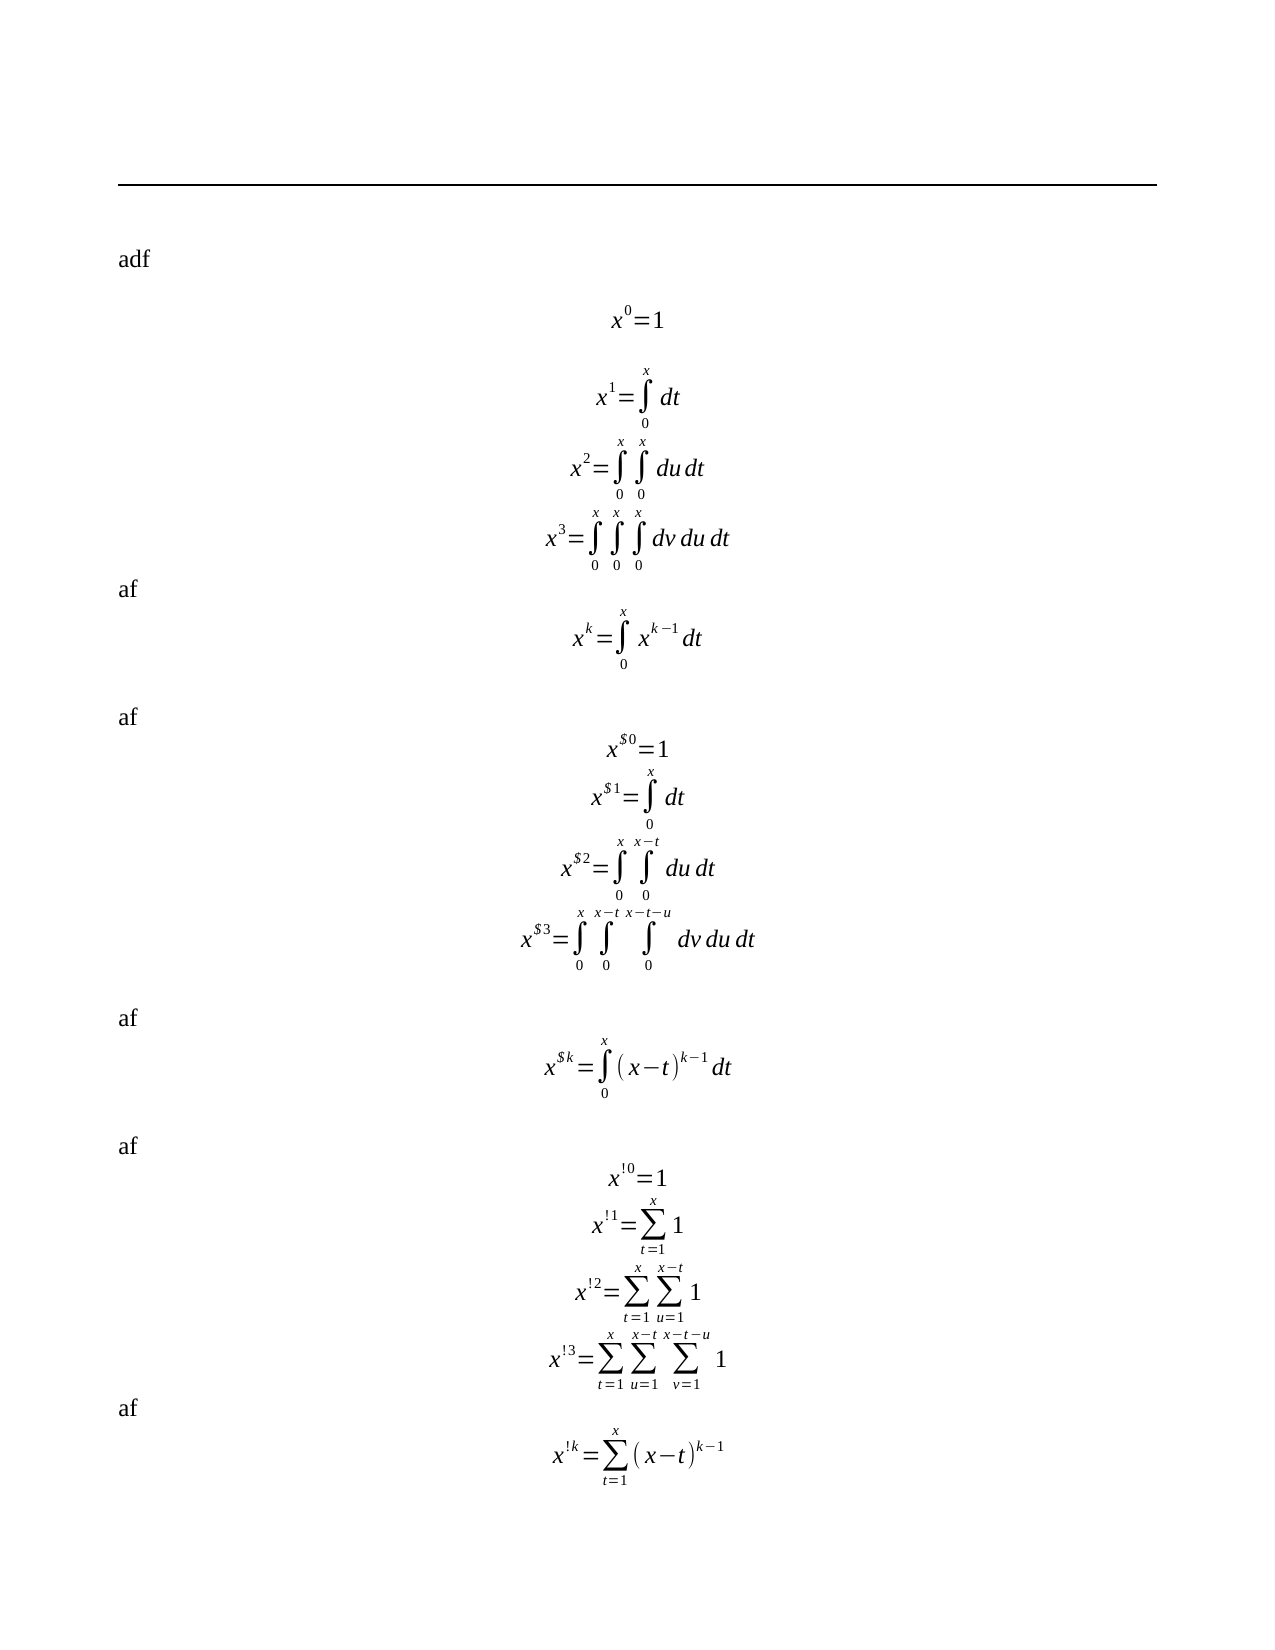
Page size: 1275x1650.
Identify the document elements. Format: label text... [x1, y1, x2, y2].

text af [118, 1393, 1157, 1422]
text af [118, 574, 1157, 602]
text af [118, 1131, 1157, 1160]
text af [118, 1003, 1157, 1032]
text af [118, 702, 1157, 731]
text adf [118, 244, 1157, 273]
